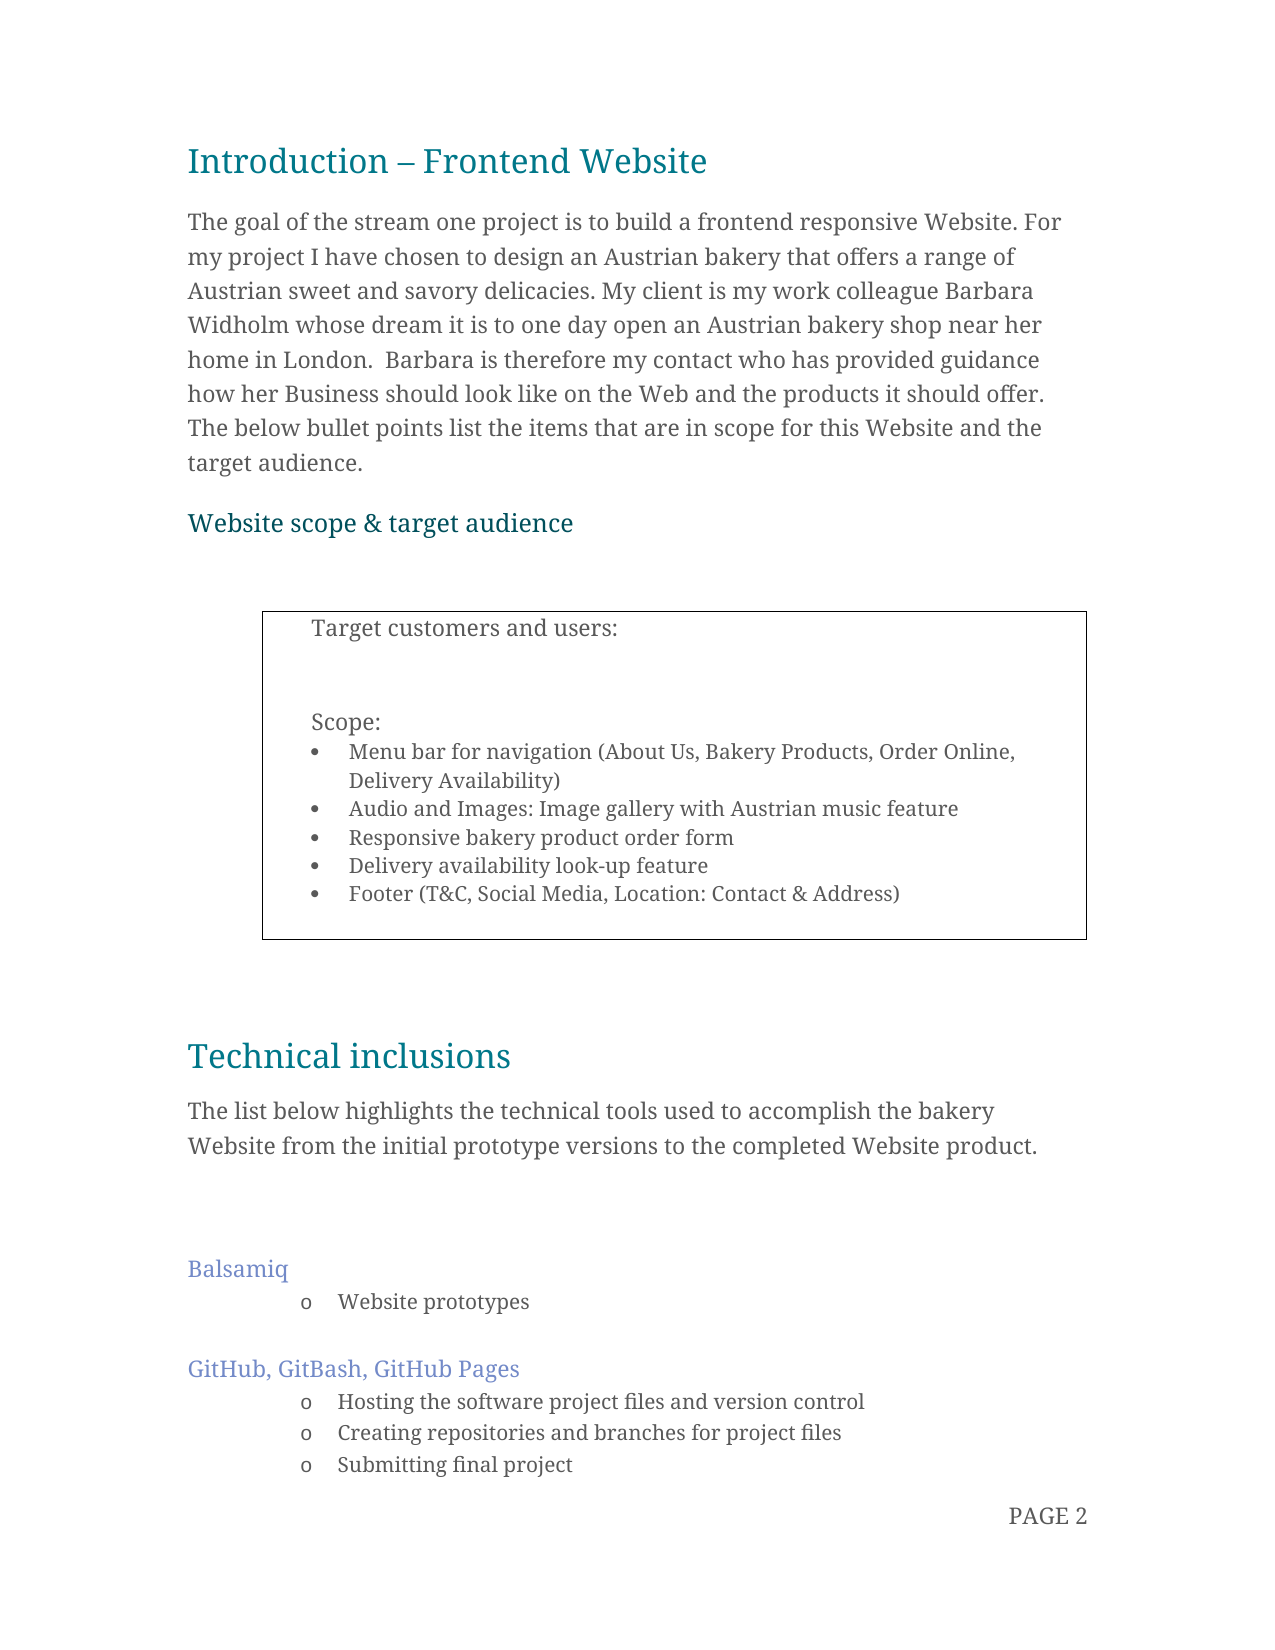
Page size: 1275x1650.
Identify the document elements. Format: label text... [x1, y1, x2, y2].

table_header Target customers and users: Scope: Menu bar for navigation (About Us, Bakery Products, Order Online, Delivery Availability) Audio and Images: Image gallery with Austrian music feature Responsive bakery product order form Delivery availability look-up feature Footer (T&C, Social Media, Location: Contact & Address) [263, 612, 1086, 939]
list Creating repositories and branches for project files [300, 1418, 1087, 1447]
subtitle Technical inclusions [187, 1033, 1087, 1078]
list Website prototypes [300, 1287, 1087, 1316]
text GitHub, GitBash, GitHub Pages [187, 1353, 1087, 1384]
text The list below highlights the technical tools used to accomplish the bakery Website from the initial prototype versions to the completed Website product. [187, 1095, 1087, 1161]
list Hosting the software project files and version control [300, 1387, 1087, 1416]
subtitle Website scope & target audience [187, 506, 1087, 540]
text Balsamiq [187, 1253, 1087, 1284]
list Submitting final project [300, 1450, 1087, 1478]
subtitle Introduction – Frontend Website [187, 137, 1087, 183]
text The goal of the stream one project is to build a frontend responsive Website. For my project I have chosen to design an Austrian bakery that offers a range of Austrian sweet and savory delicacies. My client is my work colleague Barbara Widholm whose dream it is to one day open an Austrian bakery shop near her home in London. Barbara is therefore my contact who has provided guidance how her Business should look like on the Web and the products it should offer. The below bullet points list the items that are in scope for this Website and the target audience. [187, 206, 1087, 478]
